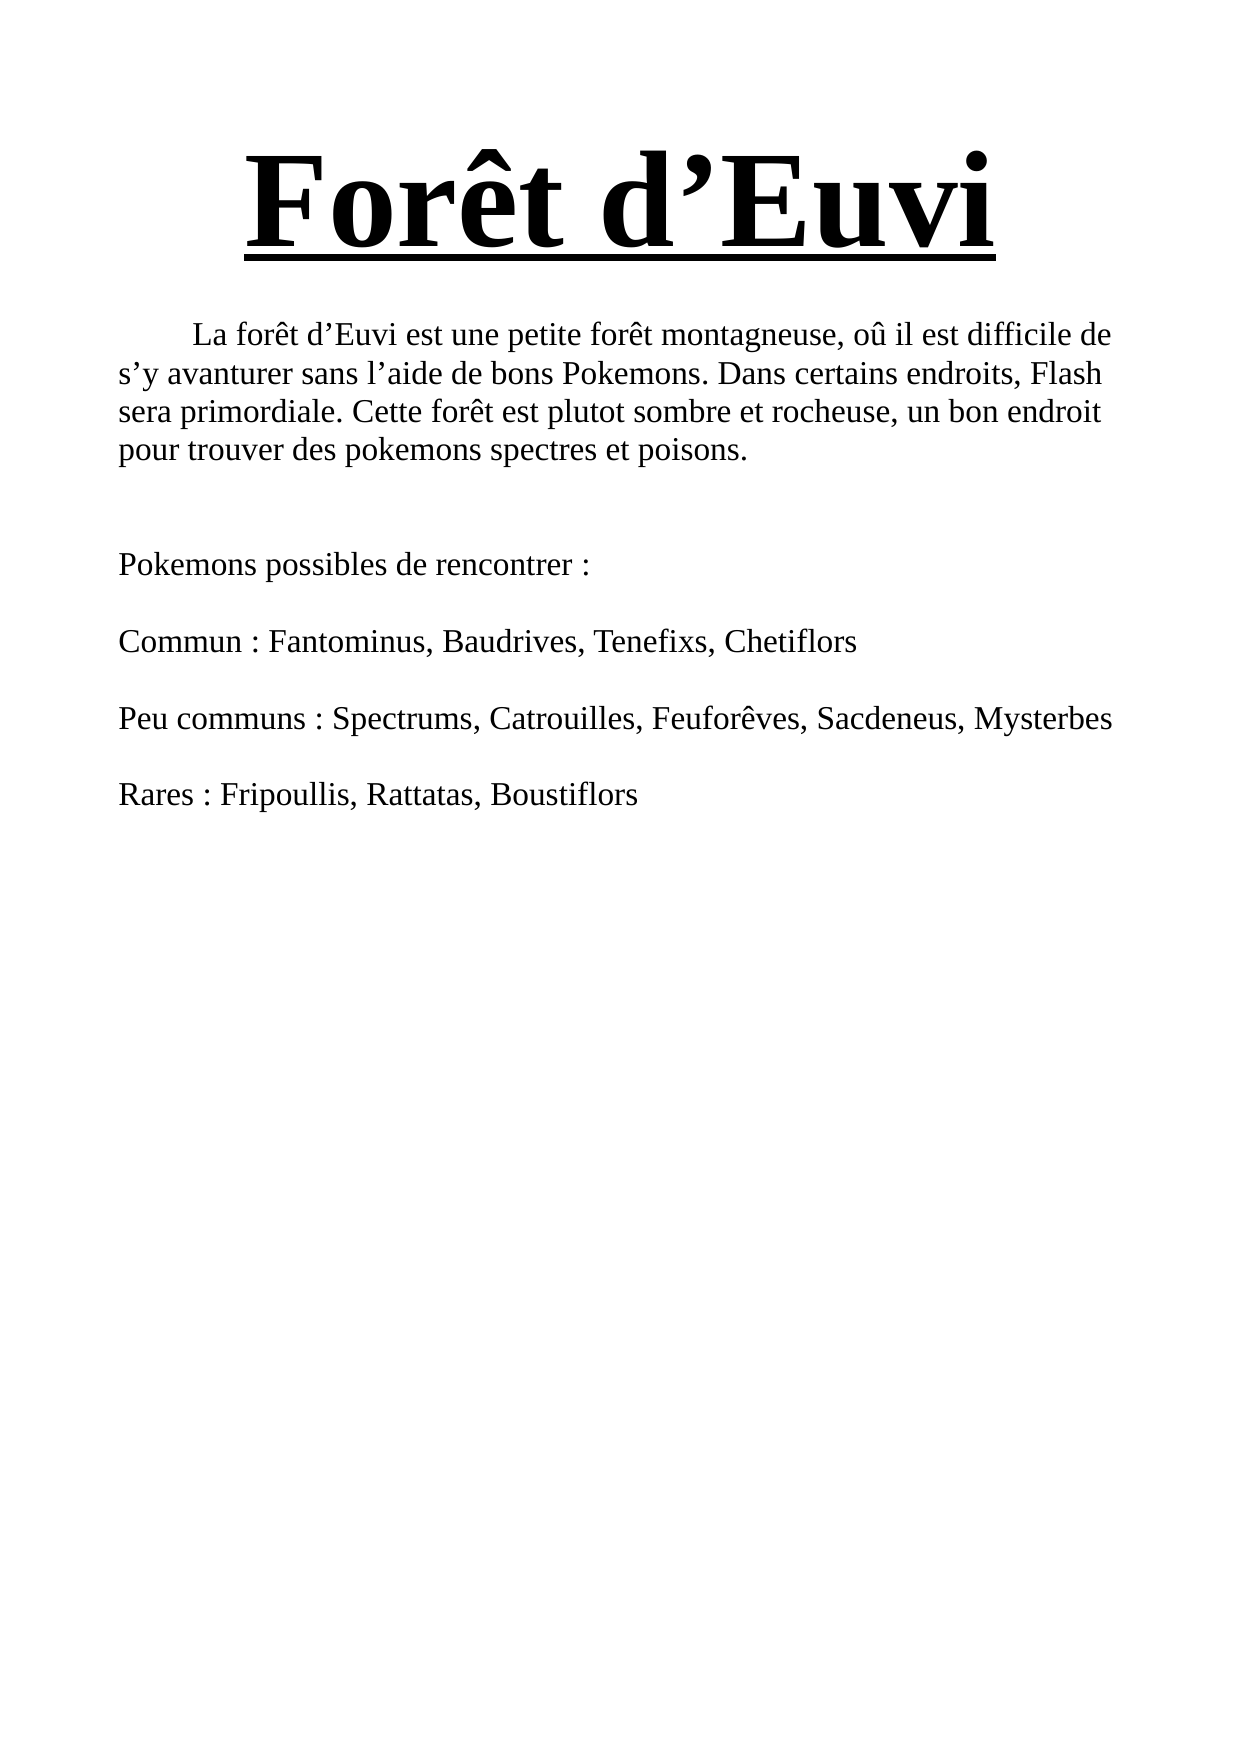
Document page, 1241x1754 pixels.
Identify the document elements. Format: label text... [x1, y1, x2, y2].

text Peu communs : Spectrums, Catrouilles, Feuforêves, Sacdeneus, Mysterbes [118, 698, 1122, 736]
text La forêt d’Euvi est une petite forêt montagneuse, oû il est difficile de s’y avanturer sans l’aide de bons Pokemons. Dans certains endroits, Flash sera primordiale. Cette forêt est plutot sombre et rocheuse, un bon endroit pour trouver des pokemons spectres et poisons. [118, 314, 1122, 468]
text Pokemons possibles de rencontrer : [118, 544, 1122, 583]
text Rares : Fripoullis, Rattatas, Boustiflors [118, 774, 1122, 813]
text Forêt d’Euvi [118, 118, 1122, 276]
text Commun : Fantominus, Baudrives, Tenefixs, Chetiflors [118, 621, 1122, 659]
